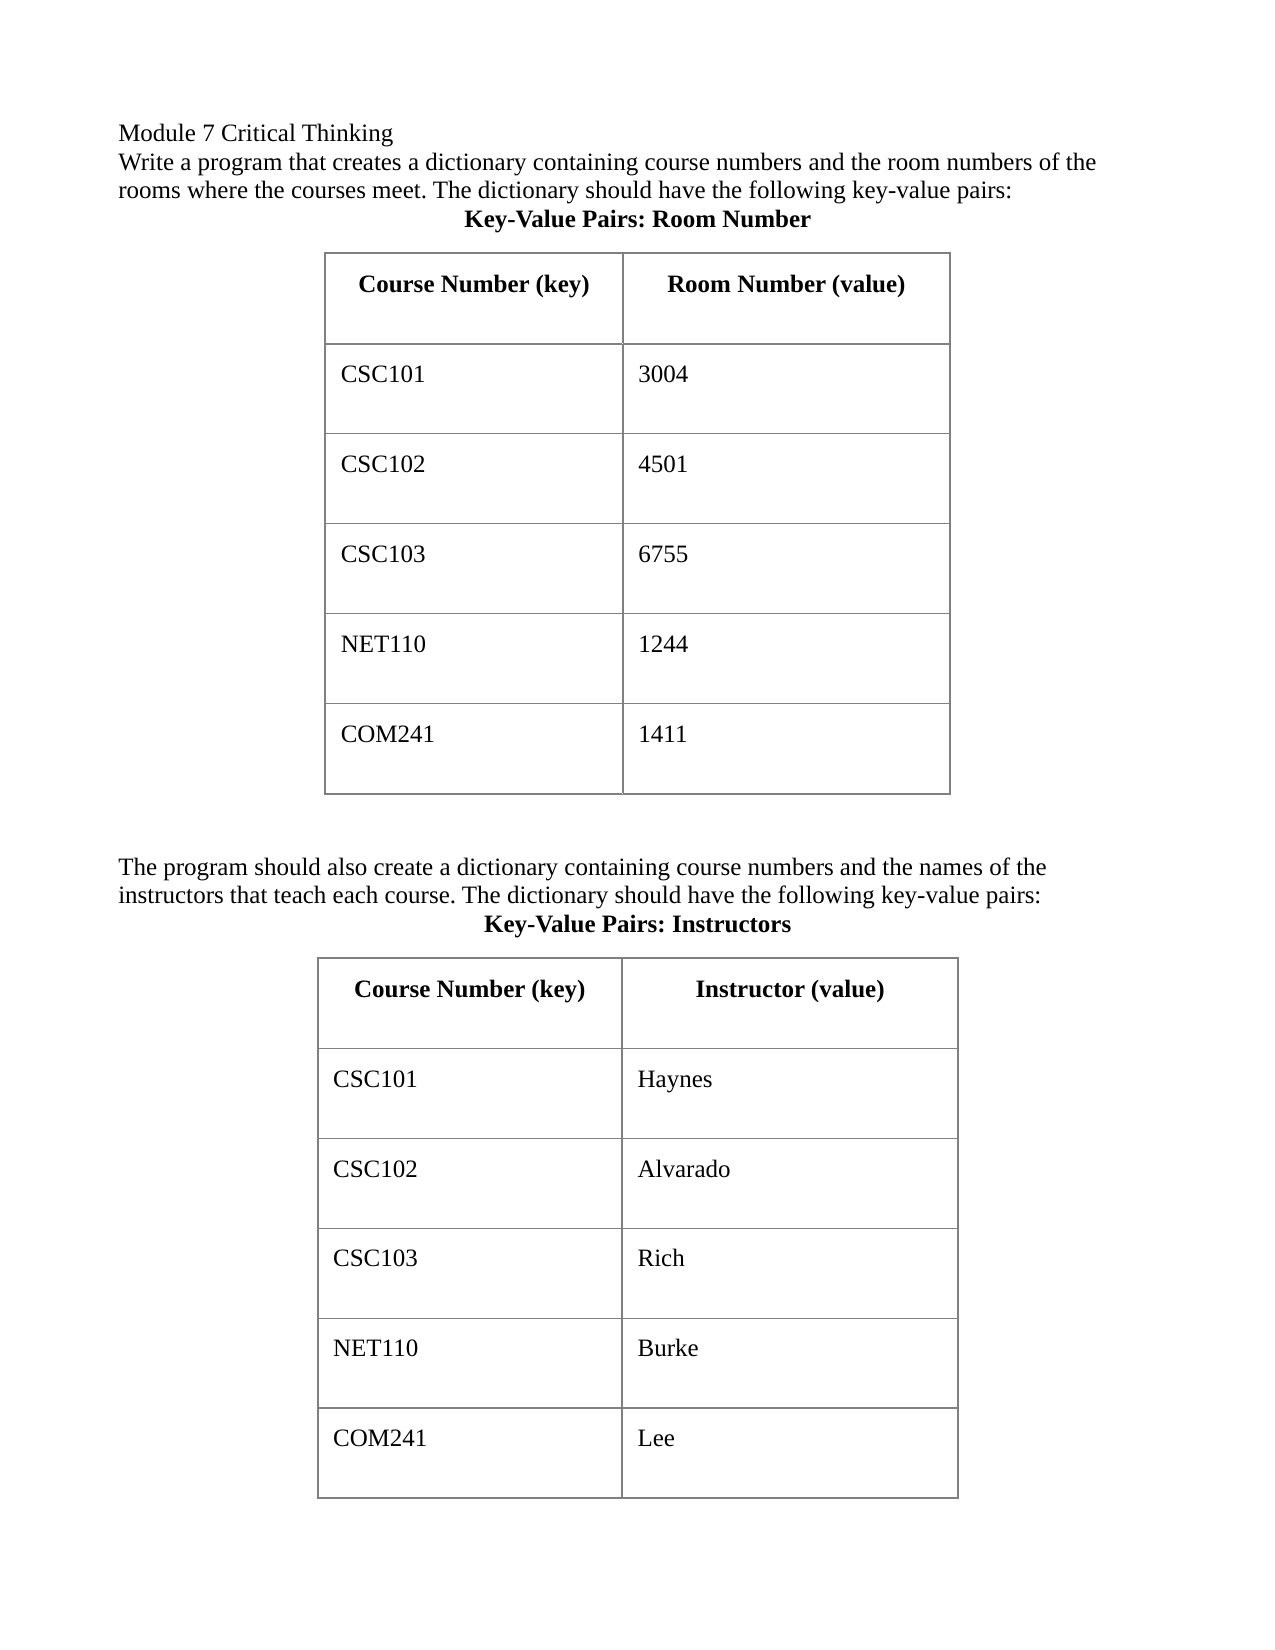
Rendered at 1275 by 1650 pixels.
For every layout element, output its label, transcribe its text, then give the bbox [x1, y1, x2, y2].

table_cell Lee [623, 1409, 957, 1497]
table_header Instructor (value) [623, 959, 957, 1048]
text Key-Value Pairs: Room Number [118, 204, 1157, 233]
table_cell 6755 [624, 524, 949, 613]
text Module 7 Critical Thinking [118, 118, 1157, 147]
table_cell Alvarado [623, 1139, 957, 1227]
table_header Room Number (value) [624, 254, 949, 343]
table_cell 4501 [624, 434, 949, 523]
text Key-Value Pairs: Instructors [118, 909, 1157, 938]
table_cell CSC102 [326, 434, 622, 523]
table_cell CSC101 [319, 1049, 621, 1138]
table_cell 1411 [624, 704, 949, 792]
table_cell Burke [623, 1319, 957, 1407]
text The program should also create a dictionary containing course numbers and the names of the instructors that teach each course. The dictionary should have the following key-value pairs: [118, 852, 1157, 909]
table_header Course Number (key) [319, 959, 621, 1048]
table_cell Haynes [623, 1049, 957, 1138]
table_cell COM241 [326, 704, 622, 792]
table_cell CSC101 [326, 345, 622, 433]
table_cell NET110 [319, 1319, 621, 1407]
table_cell CSC103 [326, 524, 622, 613]
table_cell CSC102 [319, 1139, 621, 1227]
text Write a program that creates a dictionary containing course numbers and the room numbers of the rooms where the courses meet. The dictionary should have the following key-value pairs: [118, 147, 1157, 204]
table_header Course Number (key) [326, 254, 622, 343]
table_cell COM241 [319, 1409, 621, 1497]
table_cell 1244 [624, 614, 949, 703]
table_cell Rich [623, 1229, 957, 1317]
table_cell 3004 [624, 345, 949, 433]
table_cell CSC103 [319, 1229, 621, 1317]
table_cell NET110 [326, 614, 622, 703]
